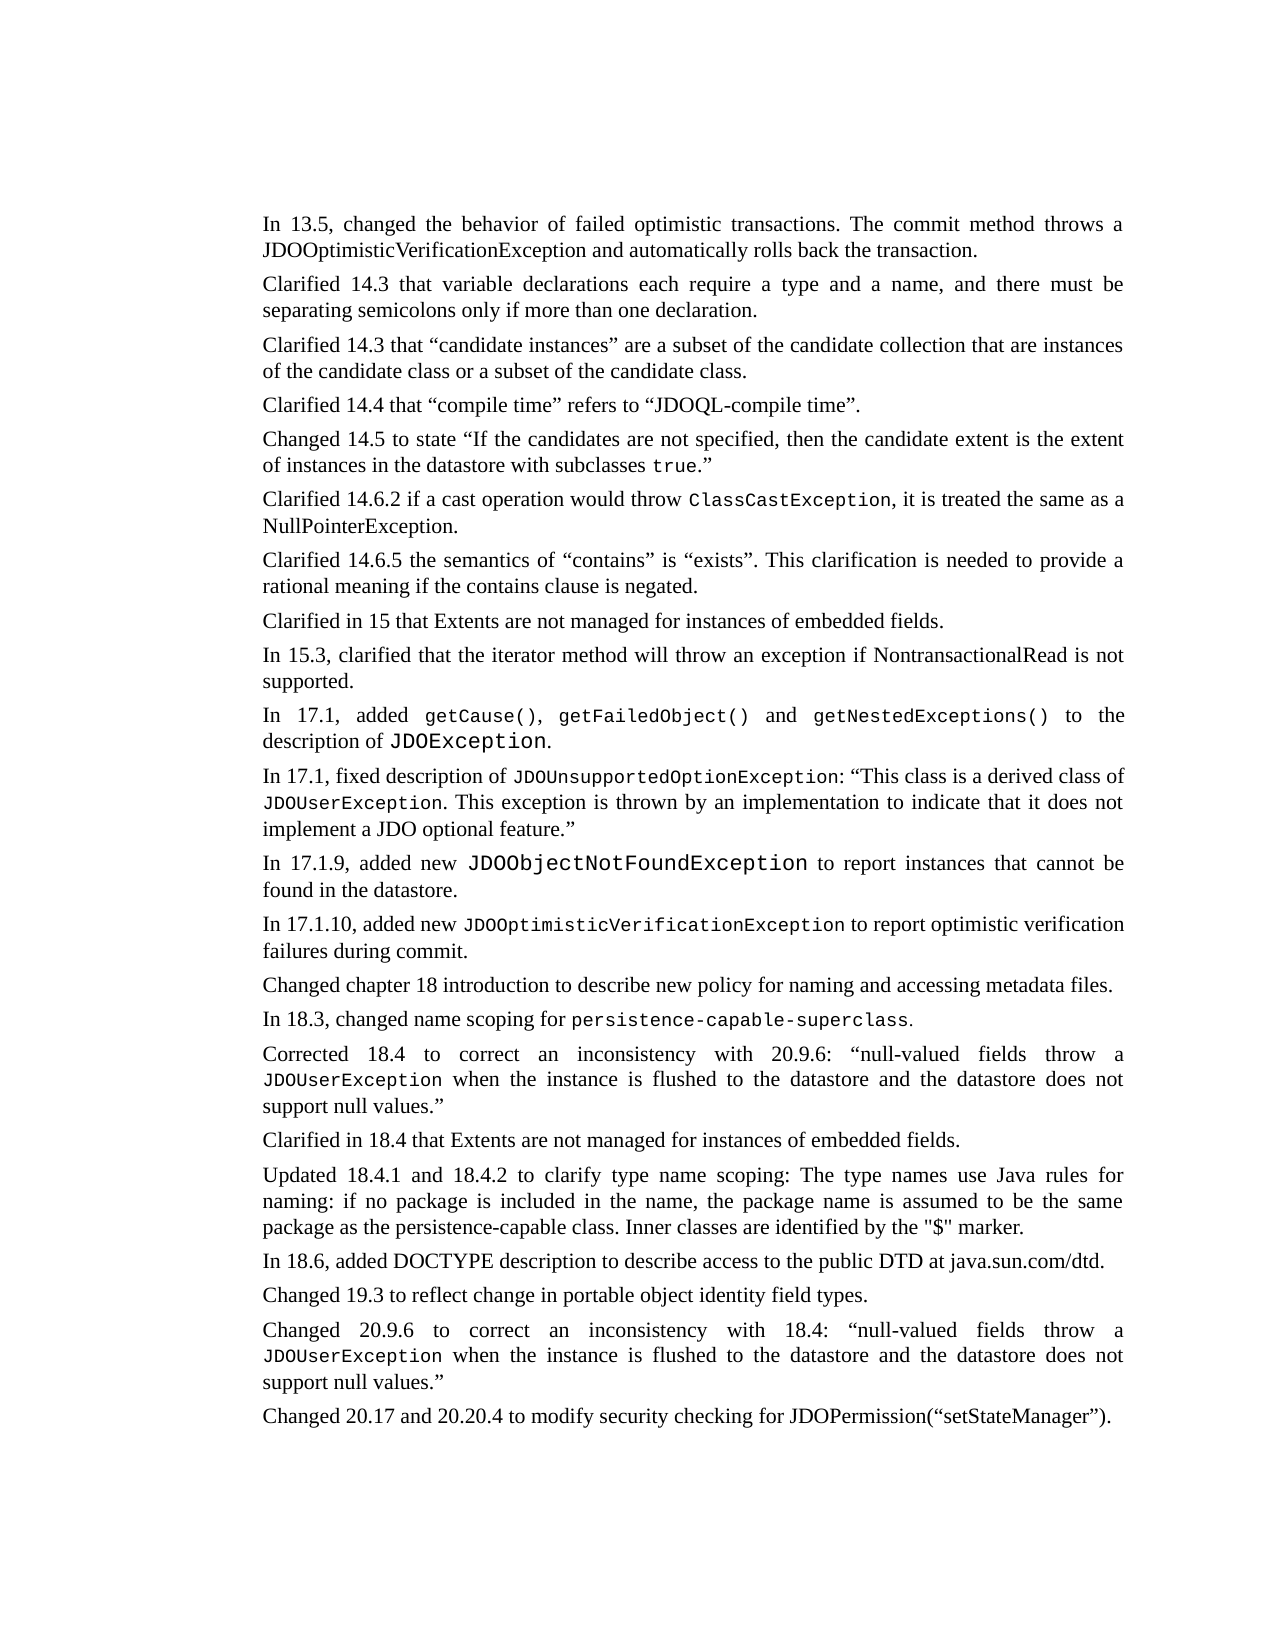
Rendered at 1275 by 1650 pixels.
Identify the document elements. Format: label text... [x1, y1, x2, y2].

text In 17.1.9, added new JDOObjectNotFoundException to report instances that cannot be found in the datastore. [262, 849, 1125, 902]
text Clarified 14.6.2 if a cast operation would throw ClassCastException, it is treated the same as a NullPointerException. [262, 486, 1125, 538]
text Clarified 14.6.5 the semantics of “contains” is “exists”. This clarification is needed to provide a rational meaning if the contains clause is negated. [262, 546, 1125, 598]
text Clarified in 15 that Extents are not managed for instances of embedded fields. [262, 607, 1125, 633]
text Changed 20.9.6 to correct an inconsistency with 18.4: “null-valued fields throw a JDOUserException when the instance is flushed to the datastore and the datastore does not support null values.” [262, 1316, 1125, 1394]
text Changed 14.5 to state “If the candidates are not specified, then the candidate extent is the extent of instances in the datastore with subclasses true.” [262, 426, 1125, 478]
text Clarified 14.3 that “candidate instances” are a subset of the candidate collection that are instances of the candidate class or a subset of the candidate class. [262, 331, 1125, 383]
text In 17.1, added getCause(), getFailedObject() and getNestedExceptions() to the description of JDOException. [262, 702, 1125, 755]
text In 13.5, changed the behavior of failed optimistic transactions. The commit method throws a JDOOptimisticVerificationException and automatically rolls back the transaction. [262, 210, 1125, 262]
text Corrected 18.4 to correct an inconsistency with 20.9.6: “null-valued fields throw a JDOUserException when the instance is flushed to the datastore and the datastore does not support null values.” [262, 1040, 1125, 1118]
text In 17.1.10, added new JDOOptimisticVerificationException to report optimistic verification failures during commit. [262, 911, 1125, 963]
text Changed chapter 18 introduction to describe new policy for naming and accessing metadata files. [262, 971, 1125, 997]
text In 18.3, changed name scoping for persistence-capable-superclass. [262, 1006, 1125, 1032]
text Updated 18.4.1 and 18.4.2 to clarify type name scoping: The type names use Java rules for naming: if no package is included in the name, the package name is assumed to be the same package as the persistence-capable class. Inner classes are identified by the "$" marker. [262, 1161, 1125, 1239]
text Clarified in 18.4 that Extents are not managed for instances of embedded fields. [262, 1126, 1125, 1152]
text In 17.1, fixed description of JDOUnsupportedOptionException: “This class is a derived class of JDOUserException. This exception is thrown by an implementation to indicate that it does not implement a JDO optional feature.” [262, 763, 1125, 841]
text Changed 20.17 and 20.20.4 to modify security checking for JDOPermission(“setStateManager”). [262, 1402, 1125, 1428]
text In 15.3, clarified that the iterator method will throw an exception if NontransactionalRead is not supported. [262, 641, 1125, 693]
text Changed 19.3 to reflect change in portable object identity field types. [262, 1282, 1125, 1308]
text Clarified 14.4 that “compile time” refers to “JDOQL-compile time”. [262, 391, 1125, 417]
text In 18.6, added DOCTYPE description to describe access to the public DTD at java.sun.com/dtd. [262, 1247, 1125, 1273]
text Clarified 14.3 that variable declarations each require a type and a name, and there must be separating semicolons only if more than one declaration. [262, 270, 1125, 322]
